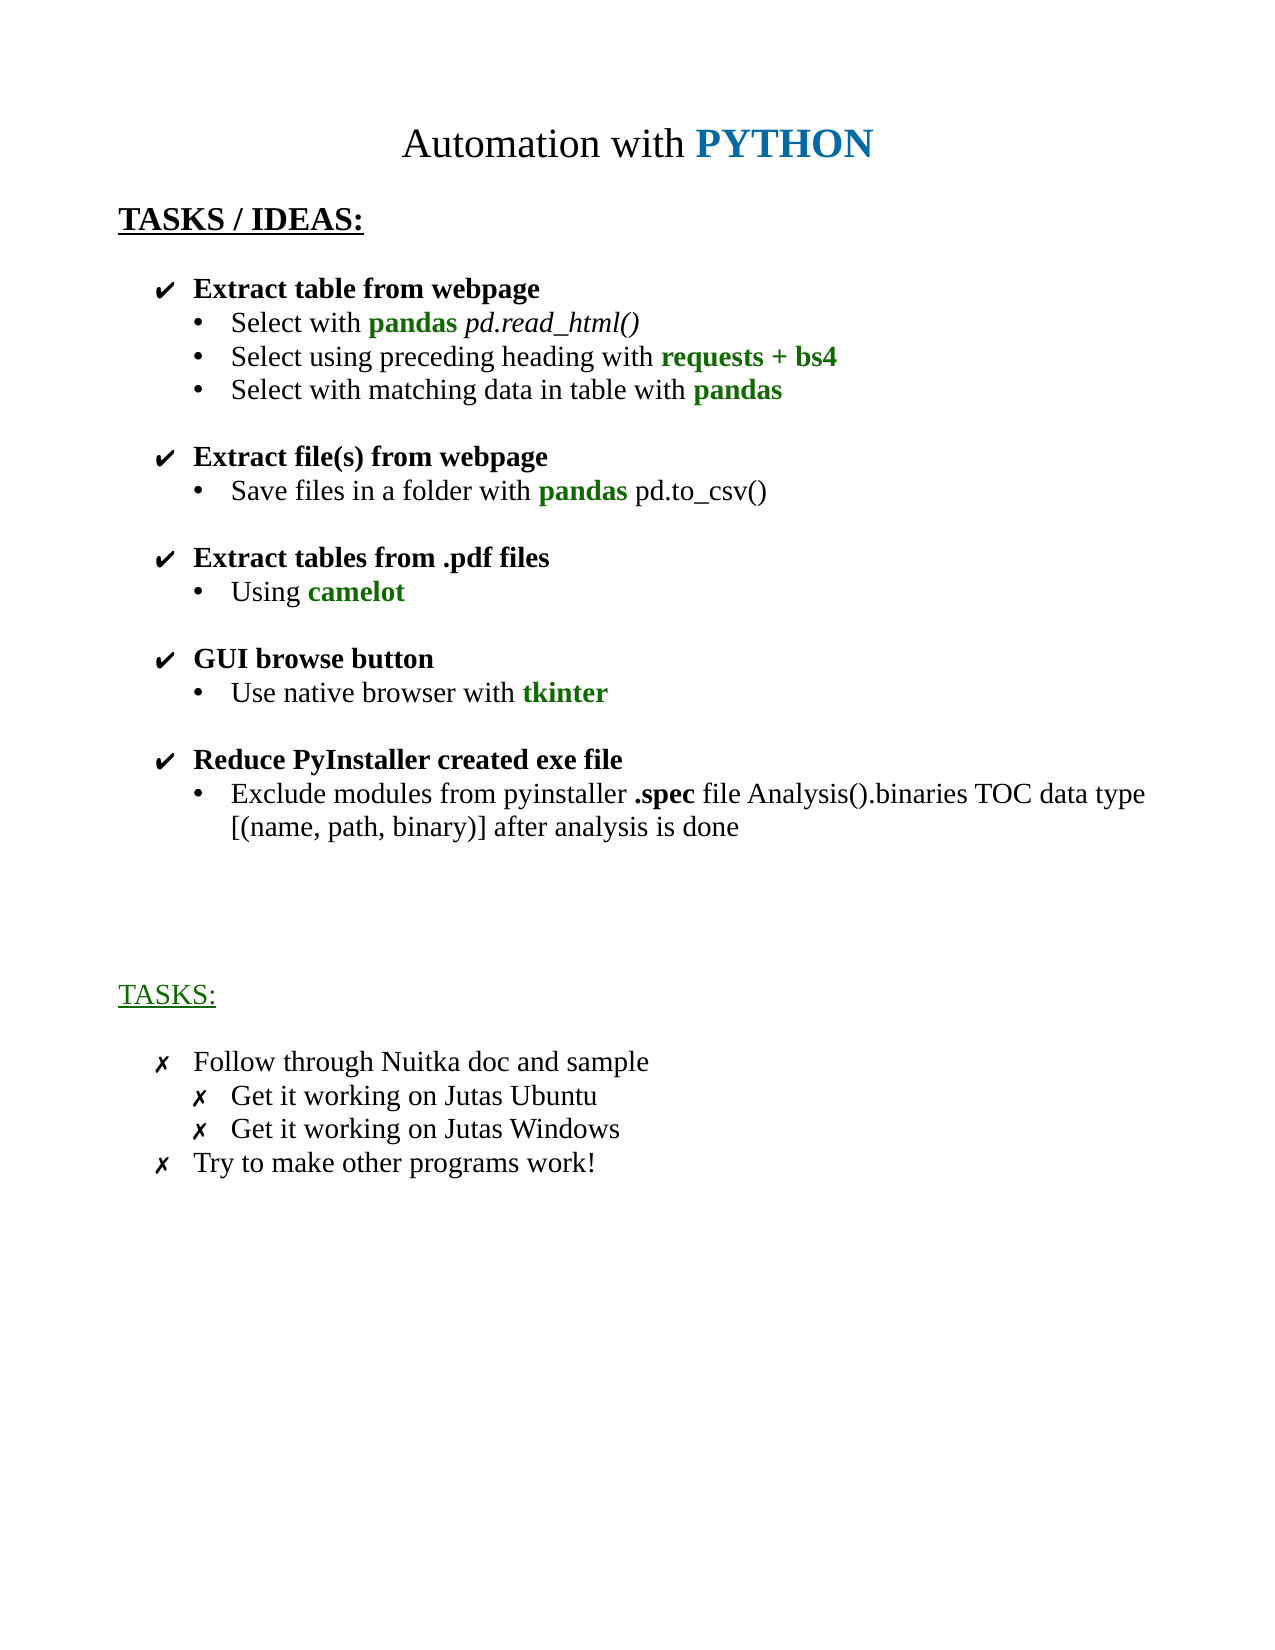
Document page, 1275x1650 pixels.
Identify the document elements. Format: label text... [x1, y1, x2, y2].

list Get it working on Jutas Windows [193, 1111, 1157, 1145]
list Extract file(s) from webpage [156, 439, 1157, 473]
list Follow through Nuitka doc and sample [156, 1044, 1157, 1078]
list Using camelot [193, 574, 1157, 608]
list Exclude modules from pyinstaller .spec file Analysis().binaries TOC data type [193, 776, 1157, 809]
list Select using preceding heading with requests + bs4 [193, 339, 1157, 372]
text Automation with PYTHON [118, 118, 1157, 166]
list Try to make other programs work! [156, 1145, 1157, 1179]
text TASKS / IDEAS: [118, 199, 1157, 238]
list Reduce PyInstaller created exe file [156, 742, 1157, 776]
list GUI browse button [156, 641, 1157, 675]
list Extract table from webpage [156, 271, 1157, 305]
list Use native browser with tkinter [193, 675, 1157, 742]
list Get it working on Jutas Ubuntu [193, 1078, 1157, 1111]
list Extract tables from .pdf files [156, 540, 1157, 574]
list [(name, path, binary)] after analysis is done [193, 809, 1157, 843]
list Select with matching data in table with pandas [193, 372, 1157, 406]
list Save files in a folder with pandas pd.to_csv() [193, 473, 1157, 540]
text TASKS: [118, 977, 1157, 1044]
list Select with pandas pd.read_html() [193, 305, 1157, 339]
